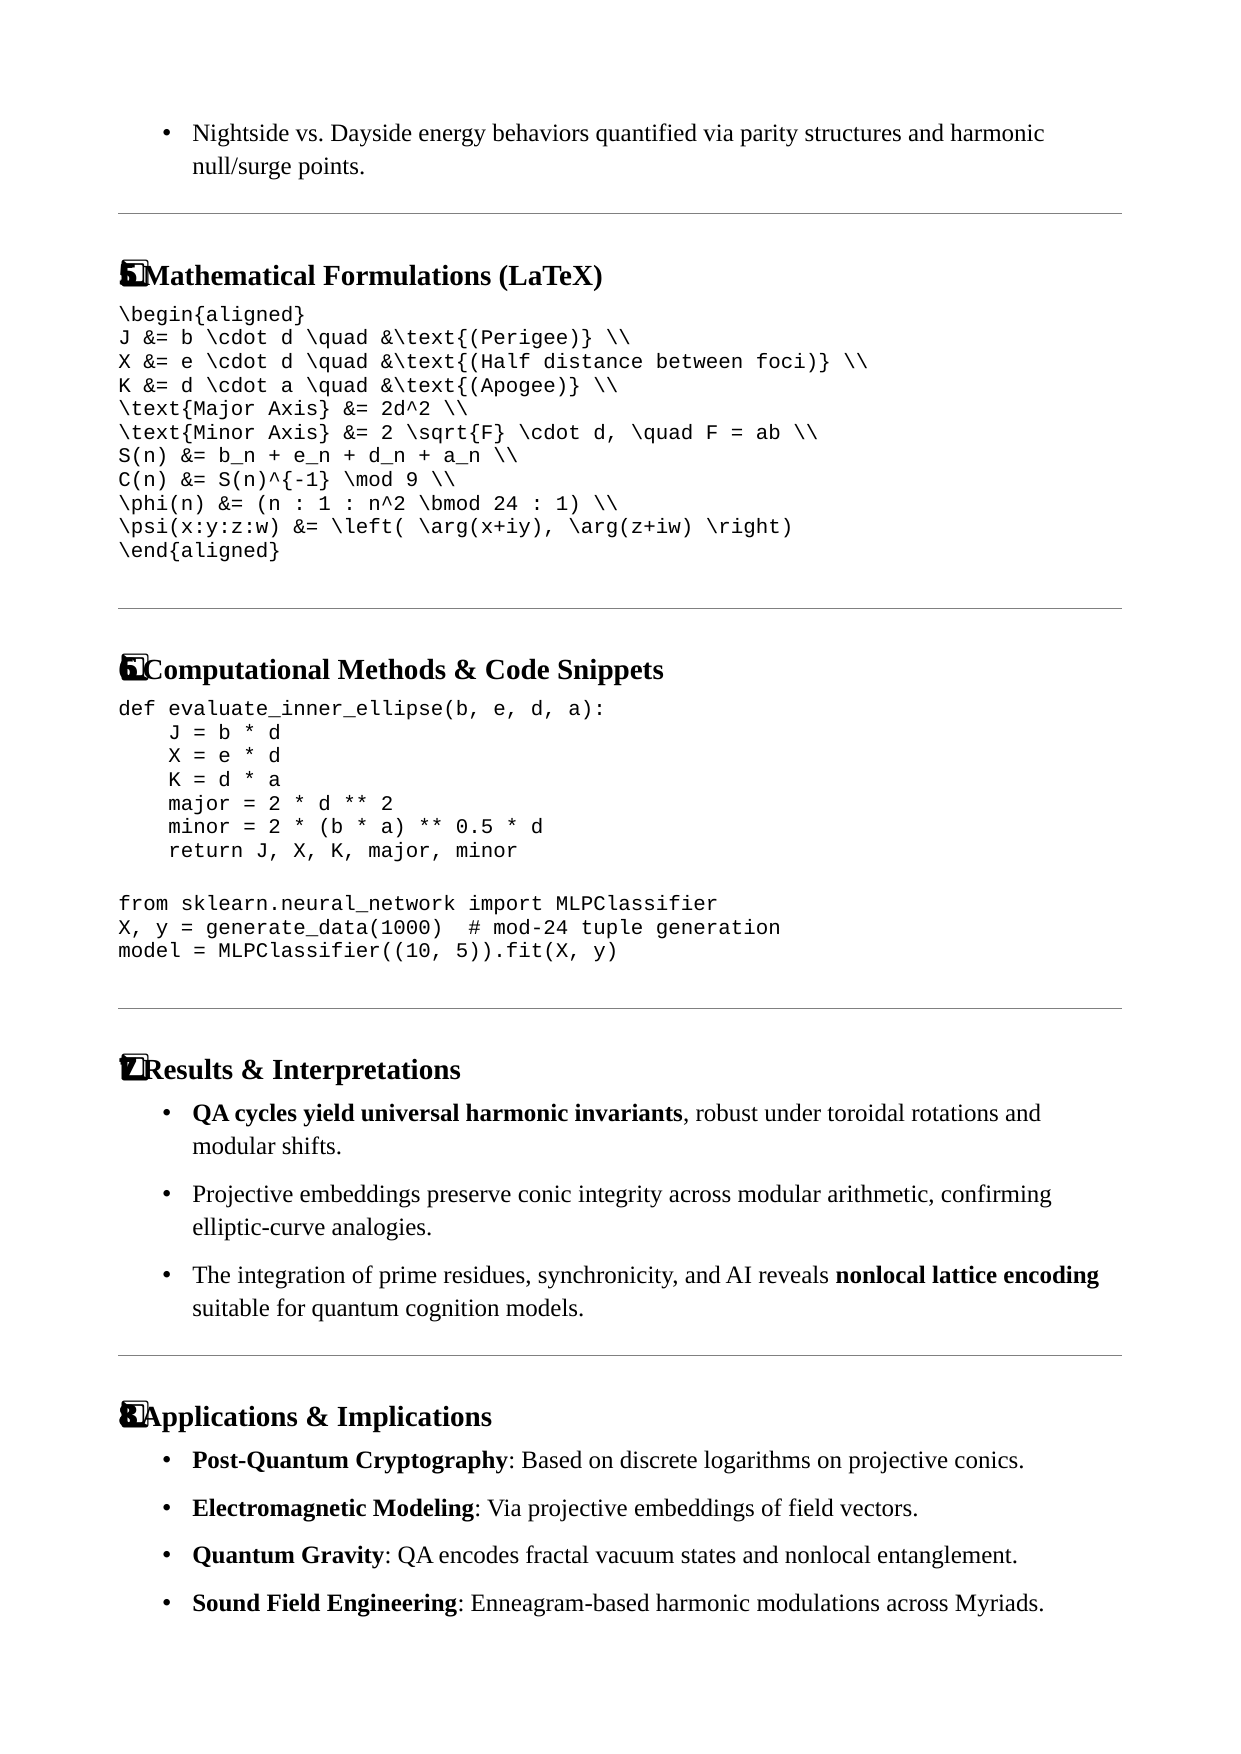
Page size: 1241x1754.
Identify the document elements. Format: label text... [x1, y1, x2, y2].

text \psi(x:y:z:w) &= \left( \arg(x+iy), \arg(z+iw) \right) [118, 516, 1122, 540]
text \begin{aligned} [118, 304, 1122, 327]
list The integration of prime residues, synchronicity, and AI reveals nonlocal lattice encoding suitable for quantum cognition models. [162, 1260, 1122, 1321]
text K &= d \cdot a \quad &\text{(Apogee)} \\ [118, 374, 1122, 398]
subtitle 6️⃣ Computational Methods & Code Snippets [118, 652, 1122, 686]
text \text{Minor Axis} &= 2 \sqrt{F} \cdot d, \quad F = ab \\ [118, 422, 1122, 446]
text J &= b \cdot d \quad &\text{(Perigee)} \\ [118, 327, 1122, 351]
text return J, X, K, major, minor [118, 840, 1122, 864]
list Projective embeddings preserve conic integrity across modular arithmetic, confirming elliptic-curve analogies. [162, 1179, 1122, 1241]
list Quantum Gravity: QA encodes fractal vacuum states and nonlocal entanglement. [162, 1540, 1122, 1569]
text K = d * a [118, 769, 1122, 793]
list Nightside vs. Dayside energy behaviors quantified via parity structures and harmonic null/surge points. [162, 118, 1122, 180]
text model = MLPClassifier((10, 5)).fit(X, y) [118, 940, 1122, 964]
text def evaluate_inner_ellipse(b, e, d, a): [118, 698, 1122, 722]
list QA cycles yield universal harmonic invariants, robust under toroidal rotations and modular shifts. [162, 1098, 1122, 1160]
text minor = 2 * (b * a) ** 0.5 * d [118, 816, 1122, 840]
subtitle 5️⃣ Mathematical Formulations (LaTeX) [118, 258, 1122, 291]
text J = b * d [118, 722, 1122, 745]
list Electromagnetic Modeling: Via projective embeddings of field vectors. [162, 1493, 1122, 1522]
text X, y = generate_data(1000) # mod-24 tuple generation [118, 917, 1122, 940]
text \text{Major Axis} &= 2d^2 \\ [118, 398, 1122, 422]
text \end{aligned} [118, 540, 1122, 564]
text major = 2 * d ** 2 [118, 793, 1122, 816]
text C(n) &= S(n)^{-1} \mod 9 \\ [118, 469, 1122, 493]
text X = e * d [118, 745, 1122, 769]
list Post-Quantum Cryptography: Based on discrete logarithms on projective conics. [162, 1445, 1122, 1474]
text X &= e \cdot d \quad &\text{(Half distance between foci)} \\ [118, 351, 1122, 374]
text S(n) &= b_n + e_n + d_n + a_n \\ [118, 446, 1122, 469]
subtitle 8️⃣ Applications & Implications [118, 1399, 1122, 1433]
text from sklearn.neural_network import MLPClassifier [118, 893, 1122, 917]
text \phi(n) &= (n : 1 : n^2 \bmod 24 : 1) \\ [118, 493, 1122, 516]
list Sound Field Engineering: Enneagram-based harmonic modulations across Myriads. [162, 1588, 1122, 1617]
subtitle 7️⃣ Results & Interpretations [118, 1052, 1122, 1086]
